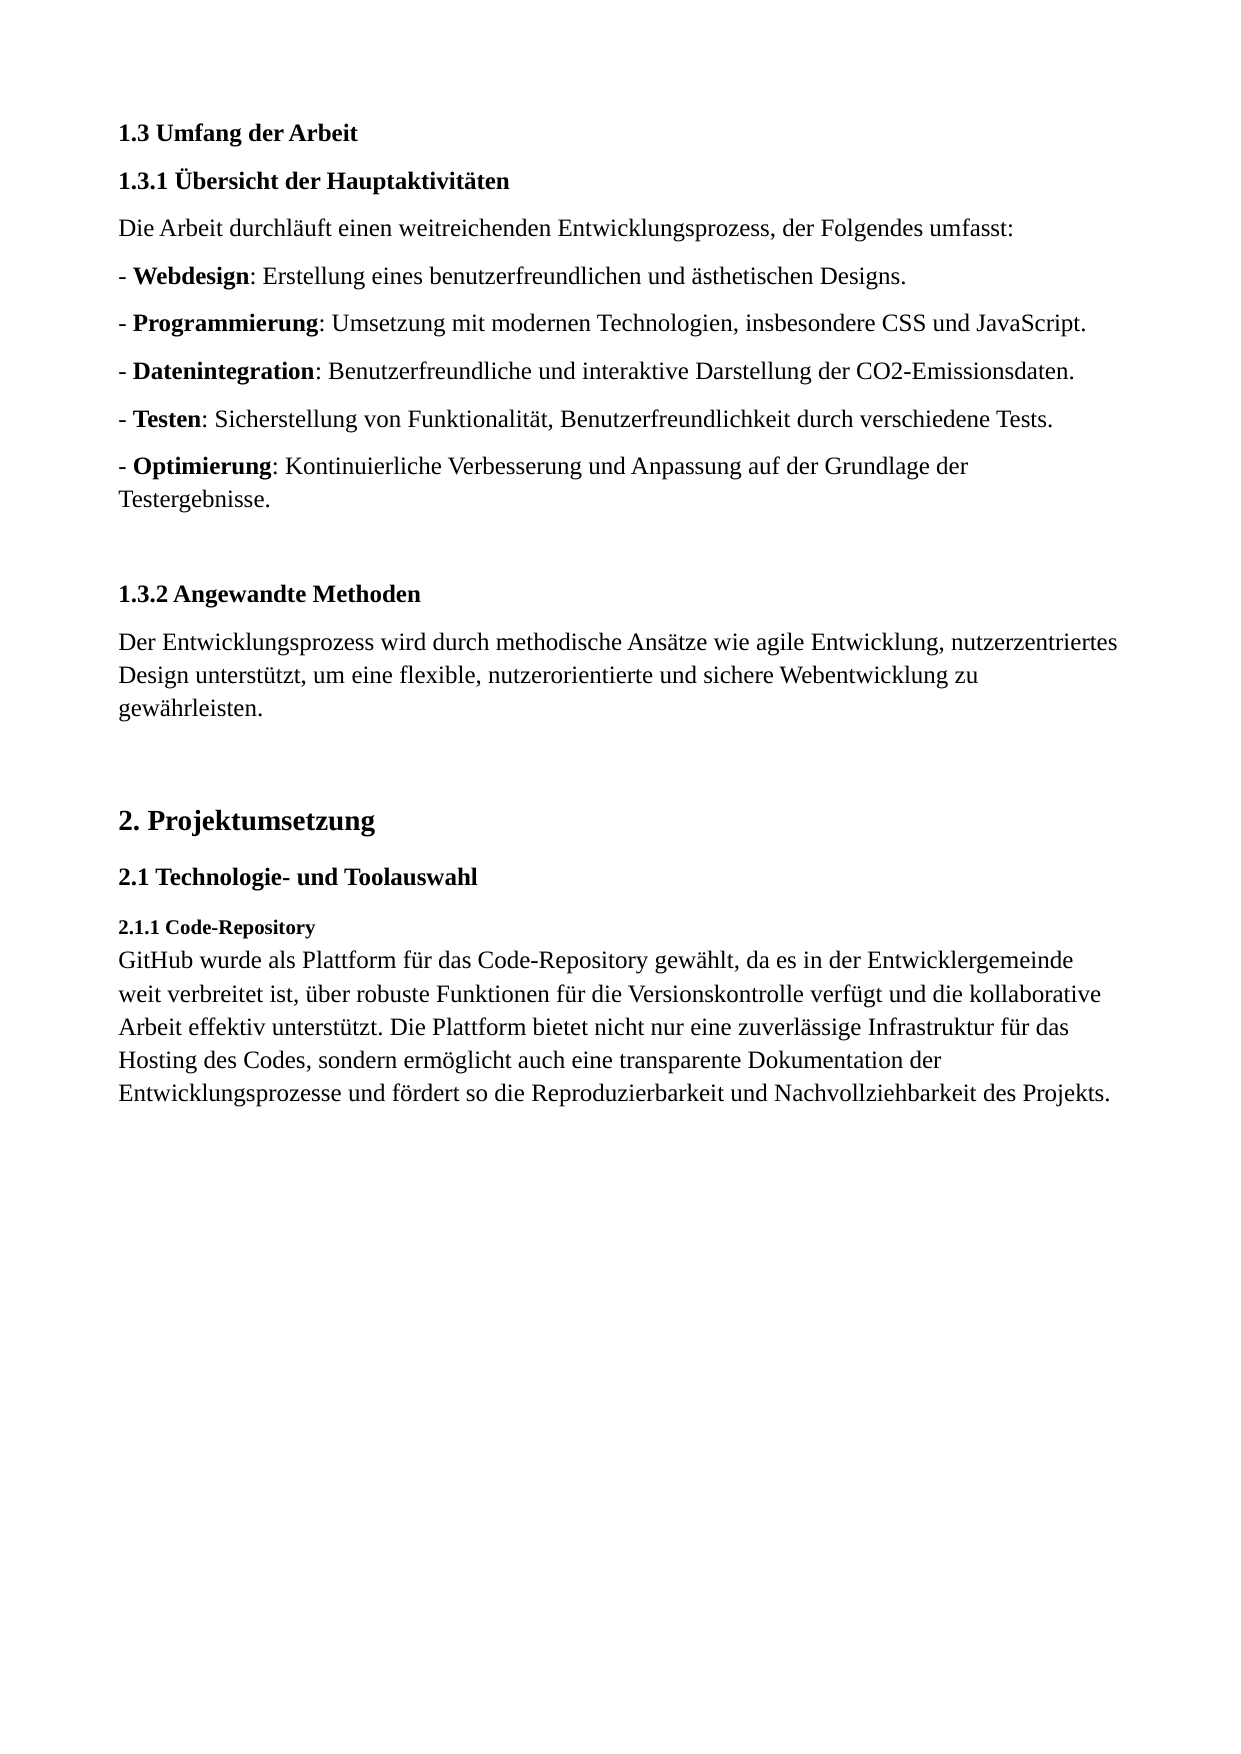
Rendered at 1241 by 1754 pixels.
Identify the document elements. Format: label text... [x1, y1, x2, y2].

text - Datenintegration: Benutzerfreundliche und interaktive Darstellung der CO2-Emissionsdaten. [118, 356, 1122, 385]
subtitle 2.1.1 Code-Repository [118, 915, 1122, 939]
text 1.3 Umfang der Arbeit [118, 118, 1122, 147]
text GitHub wurde als Plattform für das Code-Repository gewählt, da es in der Entwicklergemeinde weit verbreitet ist, über robuste Funktionen für die Versionskontrolle verfügt und die kollaborative Arbeit effektiv unterstützt. Die Plattform bietet nicht nur eine zuverlässige Infrastruktur für das Hosting des Codes, sondern ermöglicht auch eine transparente Dokumentation der Entwicklungsprozesse und fördert so die Reproduzierbarkeit und Nachvollziehbarkeit des Projekts. [118, 946, 1122, 1106]
text - Programmierung: Umsetzung mit modernen Technologien, insbesondere CSS und JavaScript. [118, 308, 1122, 337]
text - Testen: Sicherstellung von Funktionalität, Benutzerfreundlichkeit durch verschiedene Tests. [118, 404, 1122, 432]
text Die Arbeit durchläuft einen weitreichenden Entwicklungsprozess, der Folgendes umfasst: [118, 213, 1122, 242]
text 1.3.2 Angewandte Methoden [118, 579, 1122, 608]
text - Optimierung: Kontinuierliche Verbesserung und Anpassung auf der Grundlage der Testergebnisse. [118, 451, 1122, 513]
text 1.3.1 Übersicht der Hauptaktivitäten [118, 166, 1122, 194]
subtitle 2. Projektumsetzung [118, 803, 1122, 837]
text - Webdesign: Erstellung eines benutzerfreundlichen und ästhetischen Designs. [118, 261, 1122, 290]
text Der Entwicklungsprozess wird durch methodische Ansätze wie agile Entwicklung, nutzerzentriertes Design unterstützt, um eine flexible, nutzerorientierte und sichere Webentwicklung zu gewährleisten. [118, 627, 1122, 722]
subtitle 2.1 Technologie- und Toolauswahl [118, 862, 1122, 890]
